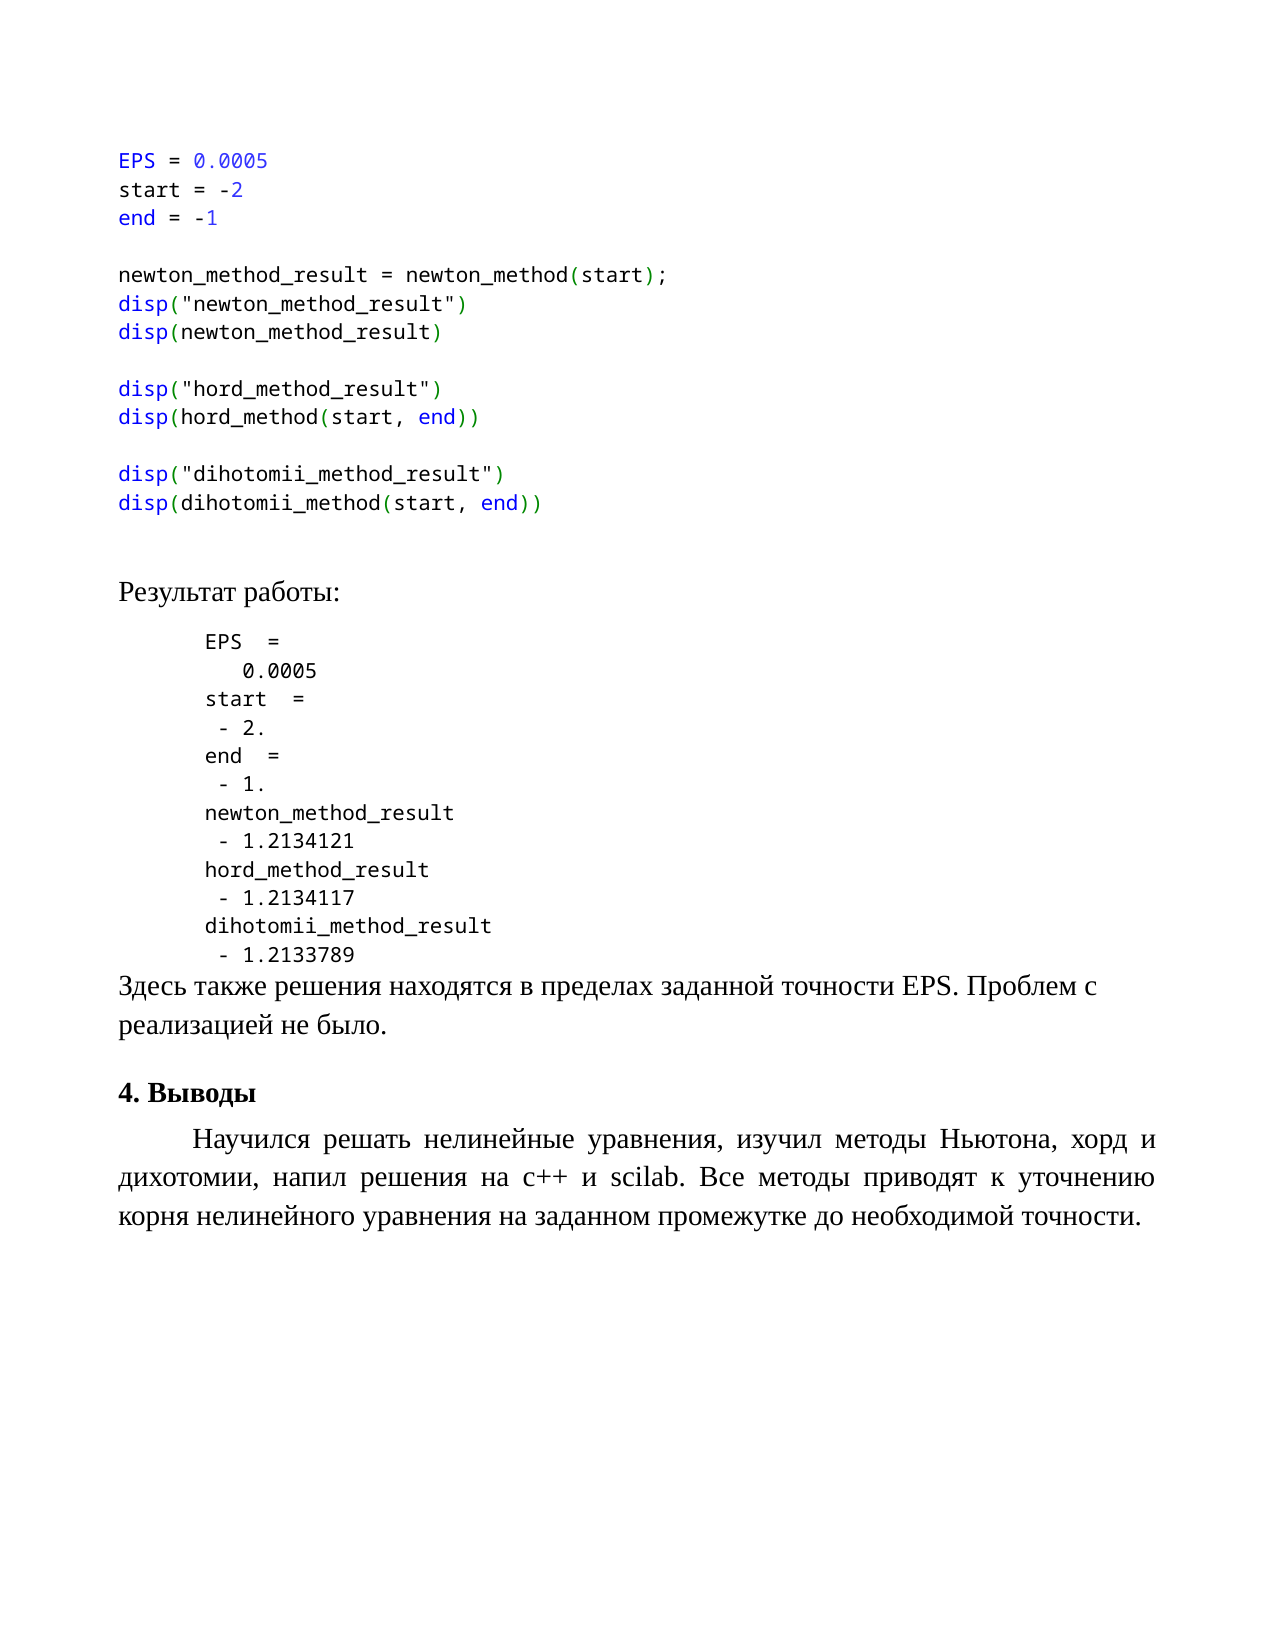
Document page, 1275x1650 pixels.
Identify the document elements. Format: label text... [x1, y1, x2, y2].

text EPS = [118, 627, 1157, 656]
text - 1.2134117 [118, 883, 1157, 912]
text - 2. [118, 713, 1157, 741]
text disp(newton_method_result) [118, 317, 1157, 346]
text EPS = 0.0005 [118, 147, 1157, 175]
text end = [118, 741, 1157, 769]
text disp(hord_method(start, end)) [118, 402, 1157, 431]
text dihotomii_method_result [118, 912, 1157, 940]
text Здесь также решения находятся в пределах заданной точности EPS. Проблем с реализацией не было. [118, 968, 1157, 1041]
text Научился решать нелинейные уравнения, изучил методы Ньютона, хорд и дихотомии, напил решения на c++ и scilab. Все методы приводят к уточнению корня нелинейного уравнения на заданном промежутке до необходимой точности. [118, 1121, 1157, 1231]
text - 1.2134121 [118, 826, 1157, 855]
text newton_method_result = newton_method(start); [118, 260, 1157, 289]
text start = [118, 684, 1157, 713]
subtitle 4. Выводы [118, 1075, 1157, 1108]
text 0.0005 [118, 656, 1157, 684]
text - 1. [118, 769, 1157, 798]
text disp("newton_method_result") [118, 289, 1157, 317]
text disp(dihotomii_method(start, end)) [118, 488, 1157, 516]
text end = -1 [118, 203, 1157, 232]
text disp("dihotomii_method_result") [118, 459, 1157, 488]
text newton_method_result [118, 798, 1157, 826]
text Результат работы: [118, 574, 1157, 608]
text hord_method_result [118, 855, 1157, 883]
text disp("hord_method_result") [118, 374, 1157, 402]
text - 1.2133789 [118, 940, 1157, 968]
text start = -2 [118, 175, 1157, 203]
